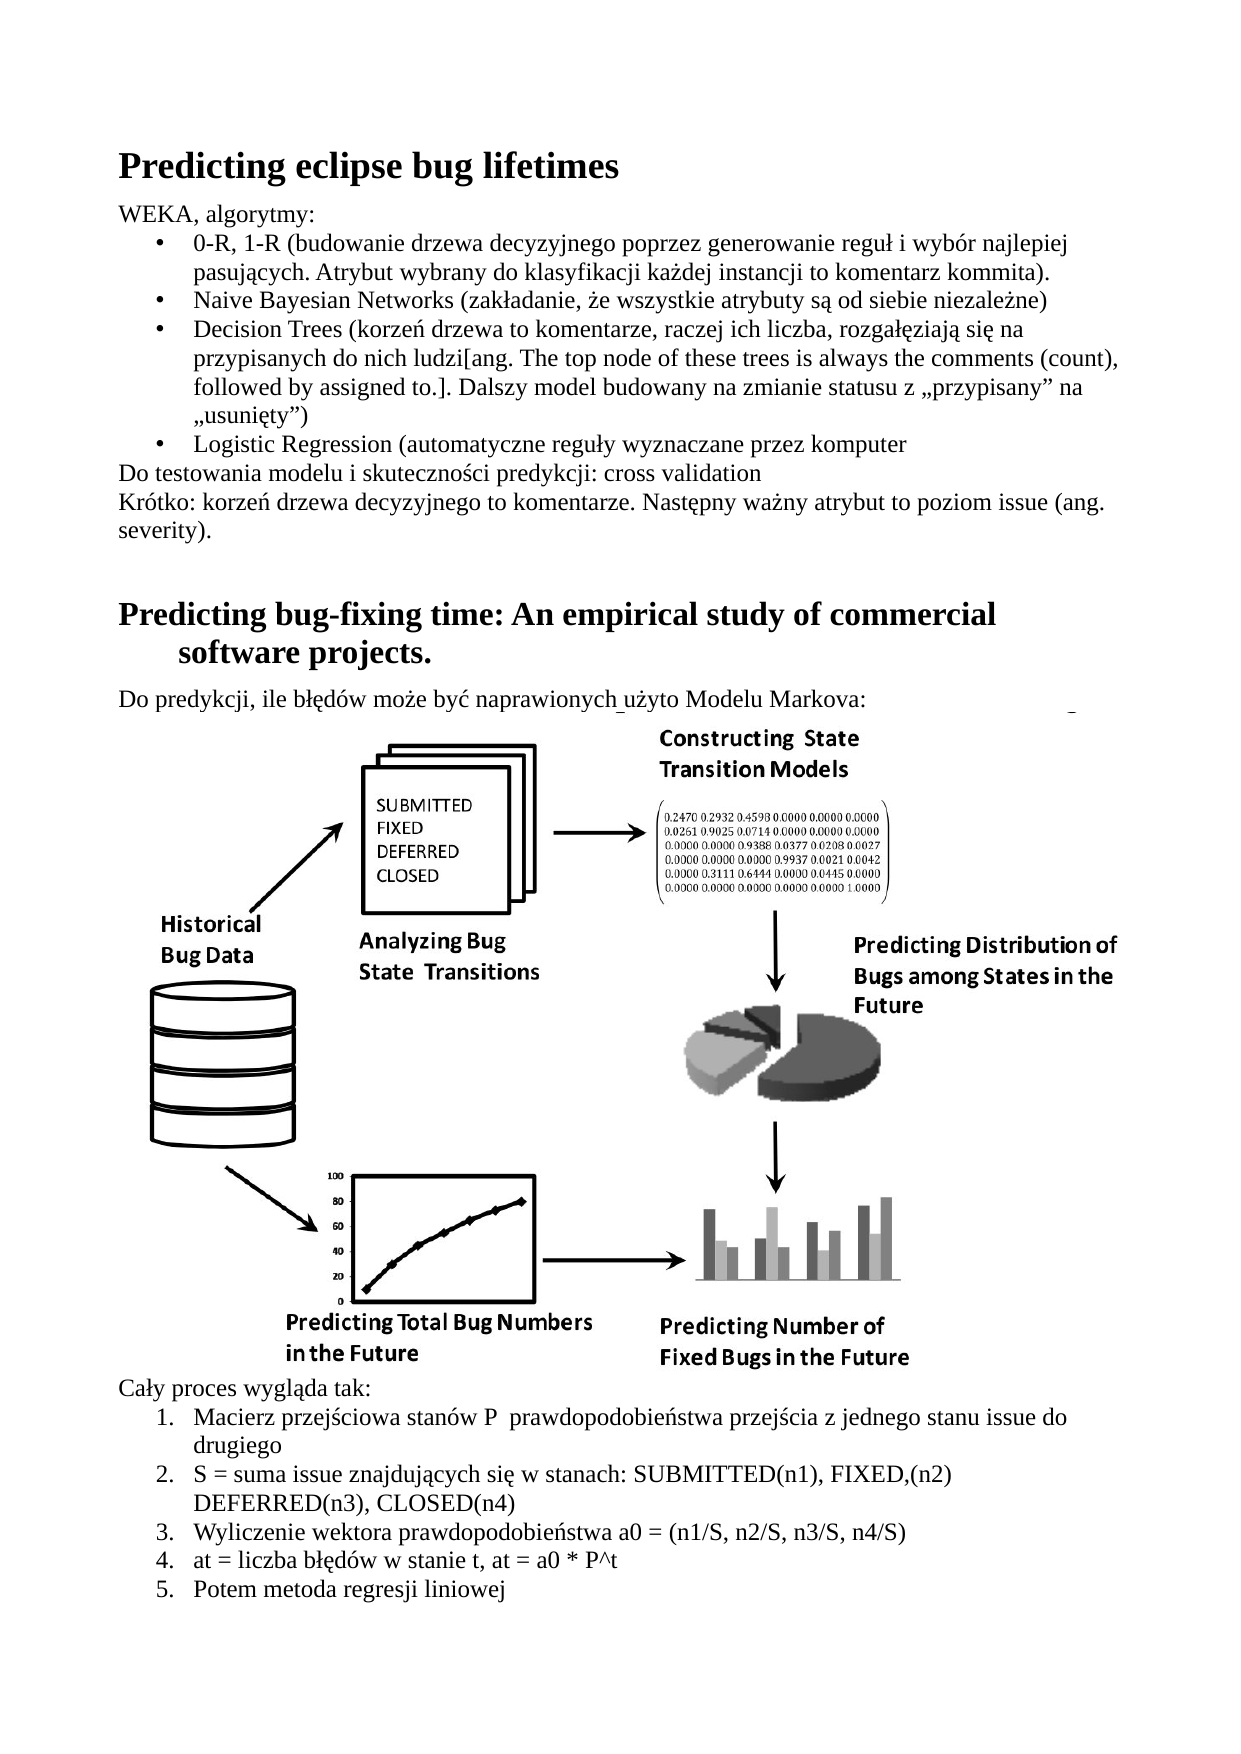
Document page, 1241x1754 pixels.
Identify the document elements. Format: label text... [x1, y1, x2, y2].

list Macierz przejściowa stanów P prawdopodobieństwa przejścia z jednego stanu issue do drugiego [156, 1402, 1122, 1459]
picture [118, 712, 1123, 1373]
list Naive Bayesian Networks (zakładanie, że wszystkie atrybuty są od siebie niezależne) [156, 286, 1122, 314]
text Krótko: korzeń drzewa decyzyjnego to komentarze. Następny ważny atrybut to poziom issue (ang. severity). [118, 487, 1122, 544]
list S = suma issue znajdujących się w stanach: SUBMITTED(n1), FIXED,(n2) DEFERRED(n3), CLOSED(n4) [156, 1459, 1122, 1517]
list Wyliczenie wektora prawdopodobieństwa a0 = (n1/S, n2/S, n3/S, n4/S) [156, 1517, 1122, 1546]
text Do predykcji, ile błędów może być naprawionych użyto Modelu Markova: [118, 684, 1122, 712]
text Cały proces wygląda tak: [118, 1373, 1122, 1402]
list 0-R, 1-R (budowanie drzewa decyzyjnego poprzez generowanie reguł i wybór najlepiej pasujących. Atrybut wybrany do klasyfikacji każdej instancji to komentarz kommita). [156, 228, 1122, 286]
subtitle Predicting eclipse bug lifetimes [118, 143, 1122, 187]
list Decision Trees (korzeń drzewa to komentarze, raczej ich liczba, rozgałęziają się na przypisanych do nich ludzi[ang. The top node of these trees is always the comments (count), followed by assigned to.]. Dalszy model budowany na zmianie statusu z „przypisany” na „usunięty”) [156, 314, 1122, 429]
list Logistic Regression (automatyczne reguły wyznaczane przez komputer [156, 429, 1122, 458]
subtitle Predicting bug-fixing time: An empirical study of commercial software projects. [118, 594, 1122, 671]
list at = liczba błędów w stanie t, at = a0 * P^t [156, 1546, 1122, 1574]
text Do testowania modelu i skuteczności predykcji: cross validation [118, 458, 1122, 487]
text WEKA, algorytmy: [118, 199, 1122, 228]
list Potem metoda regresji liniowej [156, 1574, 1122, 1603]
